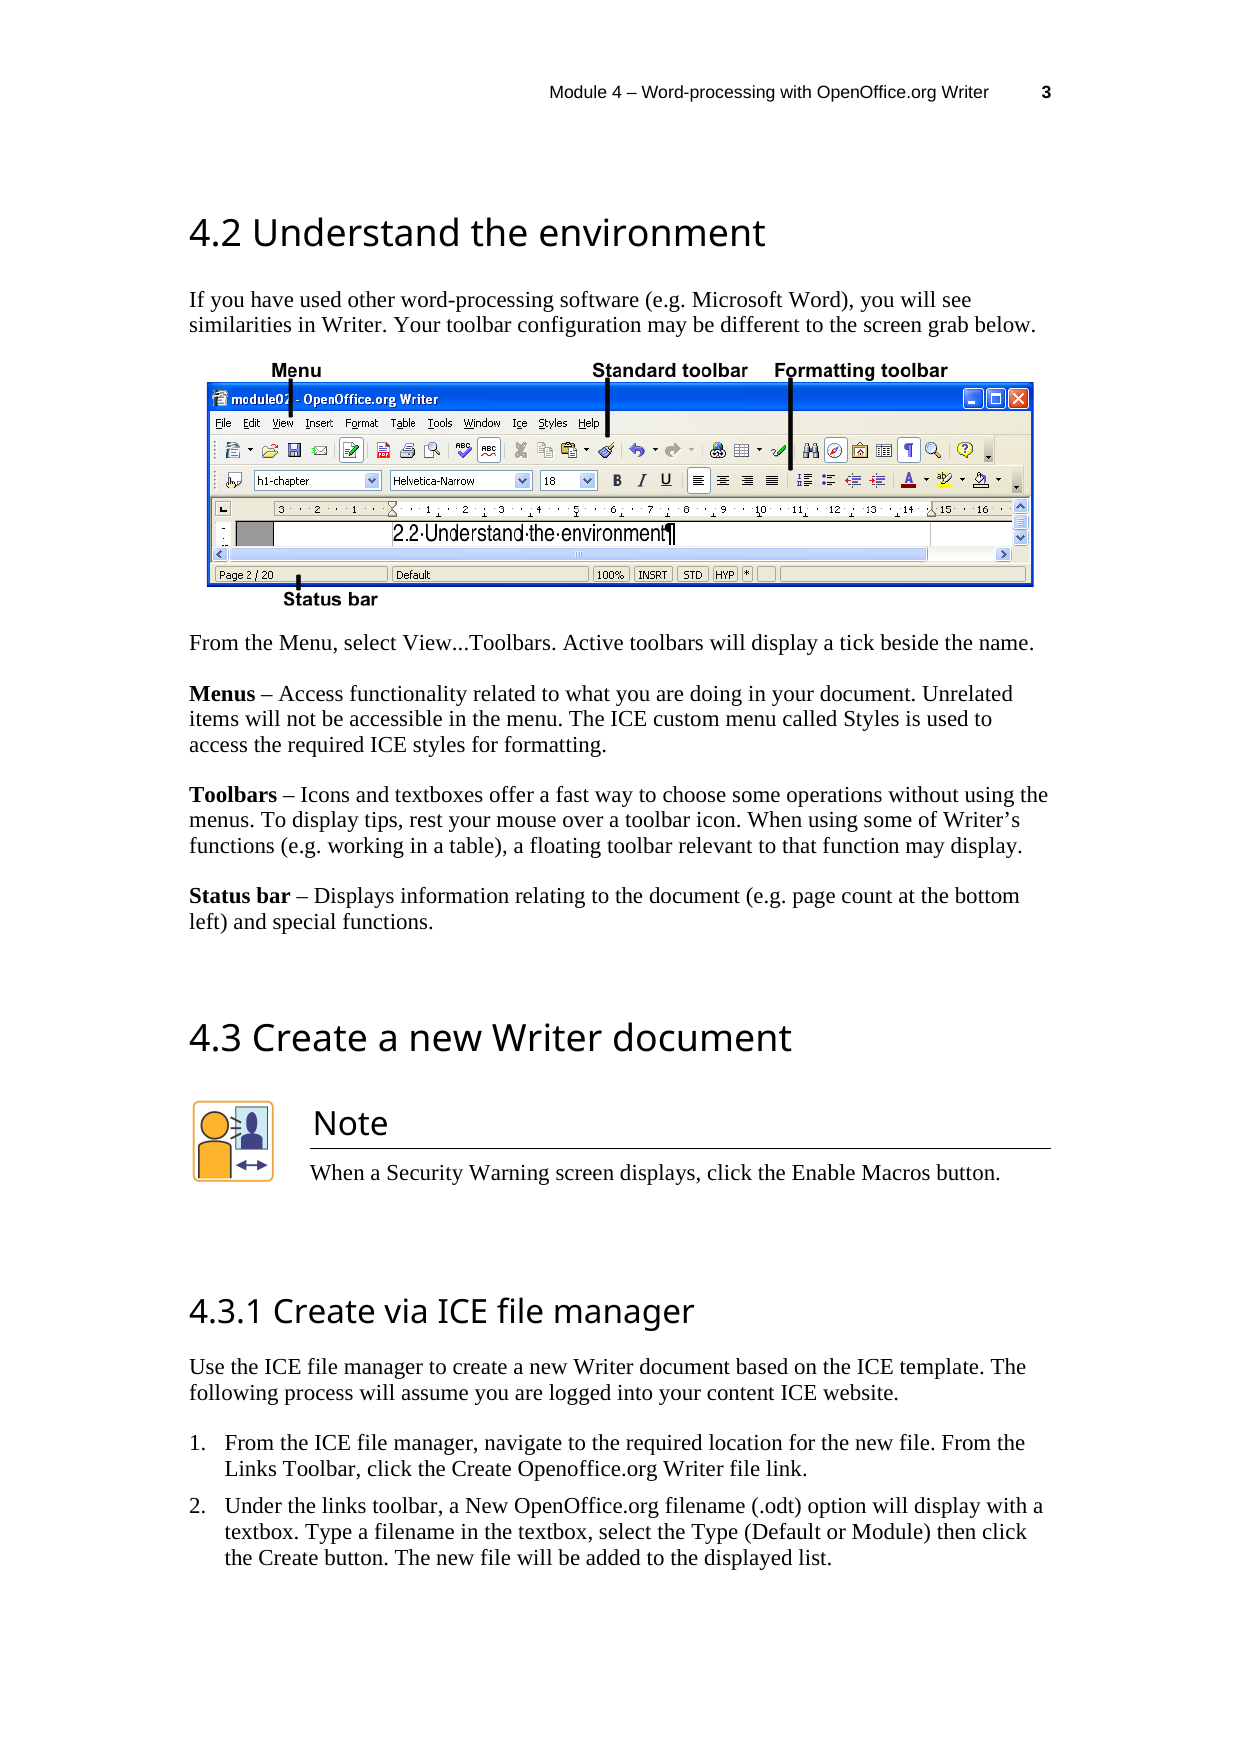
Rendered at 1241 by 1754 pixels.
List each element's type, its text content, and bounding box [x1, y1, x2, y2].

table_header Note [310, 1091, 1051, 1148]
table_header [189, 1091, 309, 1208]
text From the Menu, select View...Toolbars. Active toolbars will display a tick beside the name. [189, 630, 1051, 656]
table_cell When a Security Warning screen displays, click the Enable Macros button. [310, 1154, 1051, 1208]
subtitle Create via ICE file manager [189, 1288, 1051, 1333]
text If you have used other word-processing software (e.g. Microsoft Word), you will see similarities in Writer. Your toolbar configuration may be different to the screen grab below. [189, 287, 1051, 338]
list From the ICE file manager, navigate to the required location for the new file. From the Links Toolbar, click the Create Openoffice.org Writer file link. [189, 1430, 1051, 1481]
subtitle Understand the environment [189, 207, 1051, 258]
table_header [310, 1149, 1051, 1154]
text Use the ICE file manager to create a new Writer document based on the ICE template. The following process will assume you are logged into your content ICE website. [189, 1354, 1051, 1405]
picture [206, 362, 1034, 606]
list Under the links toolbar, a New OpenOffice.org filename (.odt) option will display with a textbox. Type a filename in the textbox, select the Type (Default or Module) then click the Create button. The new file will be added to the displayed list. [189, 1493, 1051, 1570]
picture [188, 1096, 278, 1186]
text Toolbars – Icons and textboxes offer a fast way to choose some operations without using the menus. To display tips, rest your mouse over a toolbar icon. When using some of Writer’s functions (e.g. working in a table), a floating toolbar relevant to that function may display. [189, 782, 1051, 858]
text Menus – Access functionality related to what you are doing in your document. Unrelated items will not be accessible in the menu. The ICE custom menu called Styles is used to access the required ICE styles for formatting. [189, 680, 1051, 757]
text Status bar – Displays information relating to the document (e.g. page count at the bottom left) and special functions. [189, 883, 1051, 934]
subtitle Create a new Writer document [189, 1011, 1051, 1062]
